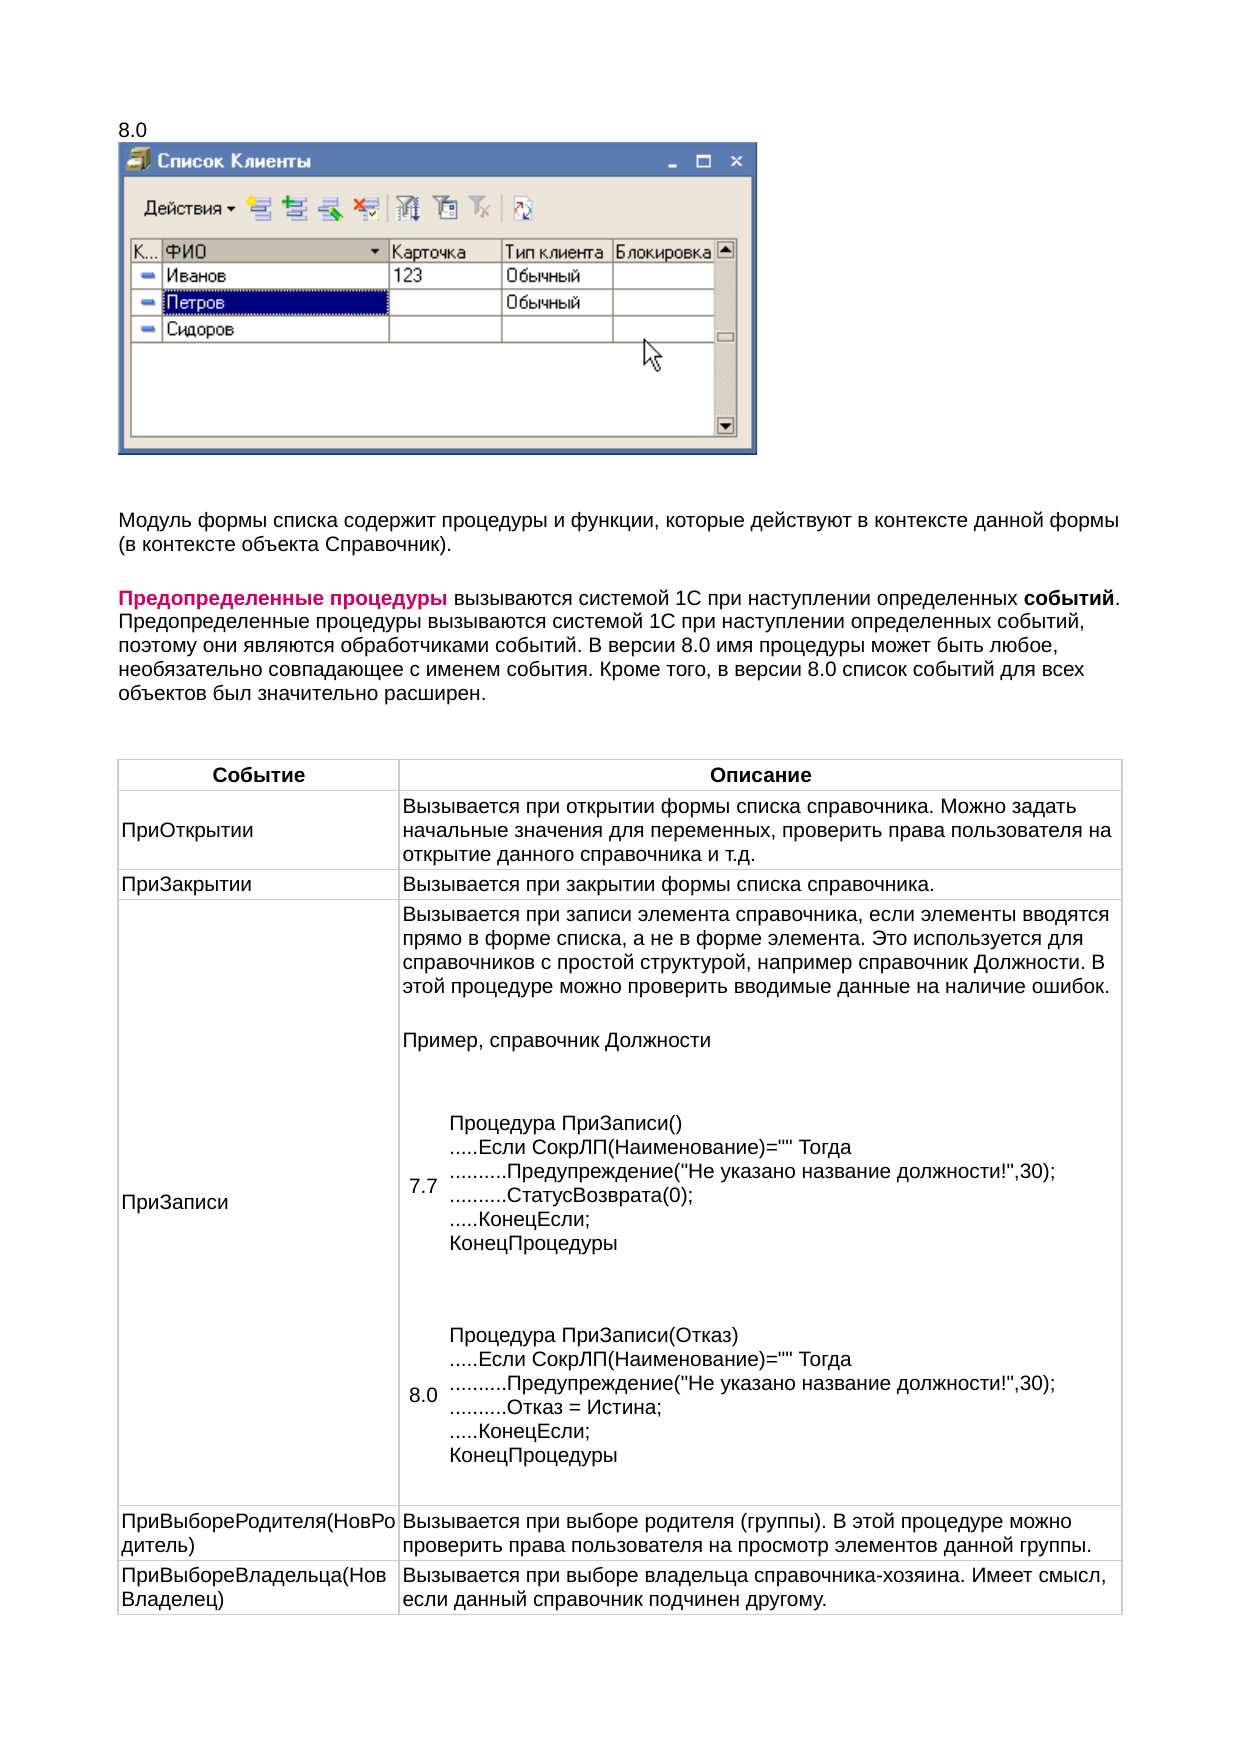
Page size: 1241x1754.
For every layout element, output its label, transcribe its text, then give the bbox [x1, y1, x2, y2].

table_cell ПриВыбореРодителя(НовРодитель) [119, 1506, 398, 1559]
table_cell Вызывается при выборе родителя (группы). В этой процедуре можно проверить права пользователя на просмотр элементов данной группы. [400, 1506, 1121, 1559]
table_header Процедура ПриЗаписи() .....Если СокрЛП(Наименование)="" Тогда ..........Предупреждение("Не указано название должности!",30); ..........СтатусВозврата(0); .....КонецЕсли; КонецПроцедуры [445, 1083, 1111, 1289]
text 8.0 [118, 118, 1122, 454]
text Предопределенные процедуры вызываются системой 1С при наступлении определенных событий. Предопределенные процедуры вызываются системой 1С при наступлении определенных событий, поэтому они являются обработчиками событий. В версии 8.0 имя процедуры может быть любое, необязательно совпадающее с именем события. Кроме того, в версии 8.0 список событий для всех объектов был значительно расширен. [118, 585, 1122, 705]
text Модуль формы списка содержит процедуры и функции, которые действуют в контексте данной формы (в контексте объекта Справочник). [118, 508, 1122, 556]
table_cell ПриЗакрытии [119, 870, 398, 899]
table_header 7.7 [403, 1083, 444, 1289]
table_cell Вызывается при закрытии формы списка справочника. [400, 870, 1121, 899]
table_header Описание [400, 760, 1121, 790]
table_cell Процедура ПриЗаписи(Отказ) .....Если СокрЛП(Наименование)="" Тогда ..........Предупреждение("Не указано название должности!",30); ..........Отказ = Истина; .....КонецЕсли; КонецПроцедуры [445, 1290, 1111, 1501]
table_cell ПриЗаписи [119, 900, 398, 1505]
table_cell 8.0 [403, 1290, 444, 1501]
table_cell ПриВыбореВладельца(НовВладелец) [119, 1561, 398, 1614]
table_cell Вызывается при открытии формы списка справочника. Можно задать начальные значения для переменных, проверить права пользователя на открытие данного справочника и т.д. [400, 791, 1121, 869]
table_cell Вызывается при выборе владельца справочника-хозяина. Имеет смысл, если данный справочник подчинен другому. [400, 1561, 1121, 1614]
table_header Событие [119, 760, 398, 790]
table_cell ПриОткрытии [119, 791, 398, 869]
table_cell Вызывается при записи элемента справочника, если элементы вводятся прямо в форме списка, а не в форме элемента. Это используется для справочников с простой структурой, например справочник Должности. В этой процедуре можно проверить вводимые данные на наличие ошибок. Пример, справочник Должности [400, 900, 1121, 1505]
picture [118, 142, 758, 455]
